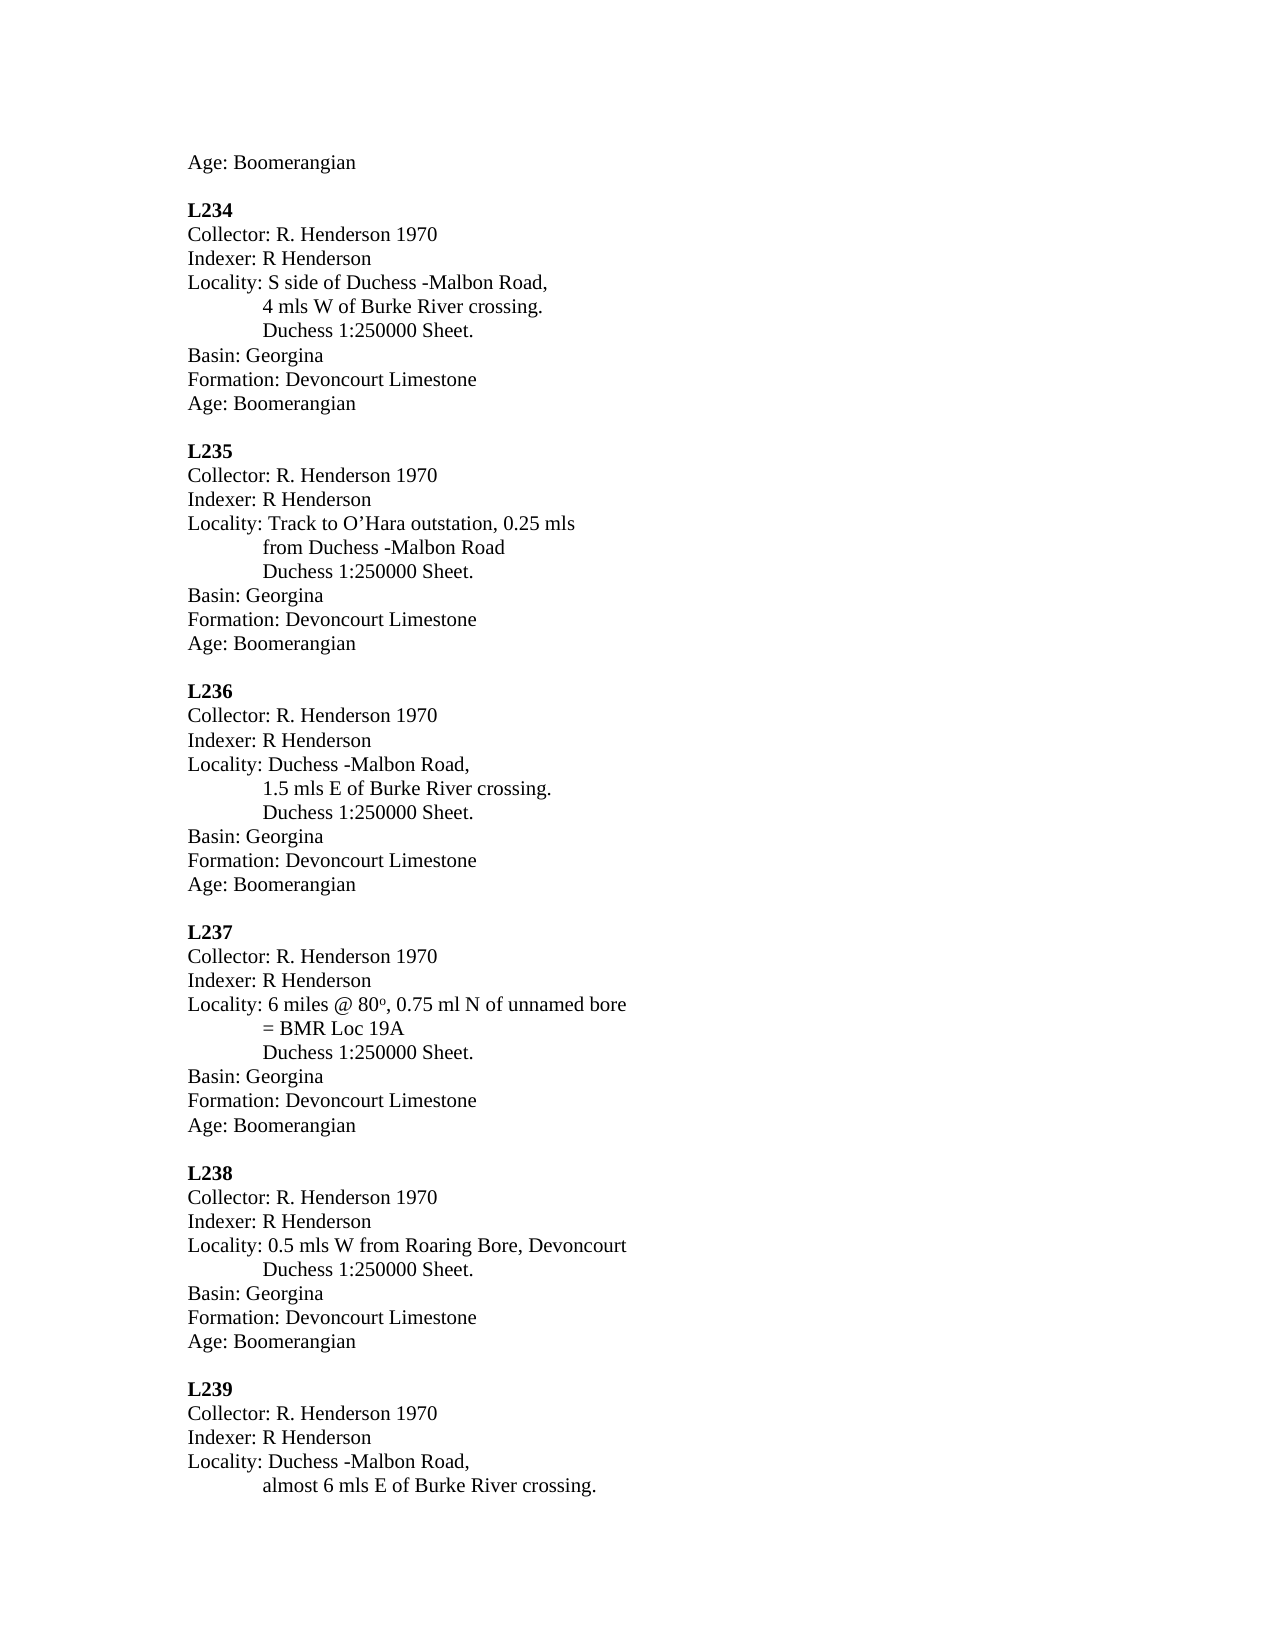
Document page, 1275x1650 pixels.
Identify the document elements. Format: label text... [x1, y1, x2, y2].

text Basin: Georgina [187, 583, 1087, 607]
text Locality: 6 miles @ 80o, 0.75 ml N of unnamed bore [187, 992, 1087, 1016]
text Collector: R. Henderson 1970 [187, 222, 1087, 246]
text Basin: Georgina [187, 1281, 1087, 1305]
text Age: Boomerangian [187, 1329, 1087, 1353]
text L239 [187, 1377, 1087, 1401]
text Formation: Devoncourt Limestone [187, 848, 1087, 872]
text Collector: R. Henderson 1970 [187, 703, 1087, 727]
text Formation: Devoncourt Limestone [187, 367, 1087, 391]
text Indexer: R Henderson [187, 1209, 1087, 1233]
text Formation: Devoncourt Limestone [187, 607, 1087, 631]
text Locality: Duchess -Malbon Road, [187, 752, 1087, 776]
text Age: Boomerangian [187, 391, 1087, 415]
text L234 [187, 198, 1087, 222]
text Indexer: R Henderson [187, 727, 1087, 752]
text Age: Boomerangian [187, 1112, 1087, 1137]
text Indexer: R Henderson [187, 968, 1087, 992]
text Duchess 1:250000 Sheet. [187, 1040, 1087, 1064]
text Locality: S side of Duchess -Malbon Road, [187, 270, 1087, 294]
text Locality: Track to O’Hara outstation, 0.25 mls [187, 511, 1087, 535]
text L238 [187, 1161, 1087, 1185]
text Indexer: R Henderson [187, 487, 1087, 511]
text L236 [187, 679, 1087, 703]
text Formation: Devoncourt Limestone [187, 1088, 1087, 1112]
text Duchess 1:250000 Sheet. [187, 800, 1087, 824]
text Age: Boomerangian [187, 872, 1087, 896]
text = BMR Loc 19A [187, 1016, 1087, 1040]
text Collector: R. Henderson 1970 [187, 1401, 1087, 1425]
text Locality: Duchess -Malbon Road, [187, 1449, 1087, 1473]
text Duchess 1:250000 Sheet. [187, 318, 1087, 342]
text Duchess 1:250000 Sheet. [187, 559, 1087, 583]
text L237 [187, 920, 1087, 944]
text Collector: R. Henderson 1970 [187, 1185, 1087, 1209]
text from Duchess -Malbon Road [187, 535, 1087, 559]
text Collector: R. Henderson 1970 [187, 463, 1087, 487]
text Duchess 1:250000 Sheet. [187, 1257, 1087, 1281]
text Indexer: R Henderson [187, 246, 1087, 270]
text Formation: Devoncourt Limestone [187, 1305, 1087, 1329]
text 1.5 mls E of Burke River crossing. [187, 776, 1087, 800]
text Locality: 0.5 mls W from Roaring Bore, Devoncourt [187, 1233, 1087, 1257]
text Age: Boomerangian [187, 150, 1087, 174]
text almost 6 mls E of Burke River crossing. [187, 1473, 1087, 1497]
text Basin: Georgina [187, 342, 1087, 367]
text Basin: Georgina [187, 1064, 1087, 1088]
text Basin: Georgina [187, 824, 1087, 848]
text L235 [187, 439, 1087, 463]
text Age: Boomerangian [187, 631, 1087, 655]
text Indexer: R Henderson [187, 1425, 1087, 1449]
text 4 mls W of Burke River crossing. [187, 294, 1087, 318]
text Collector: R. Henderson 1970 [187, 944, 1087, 968]
